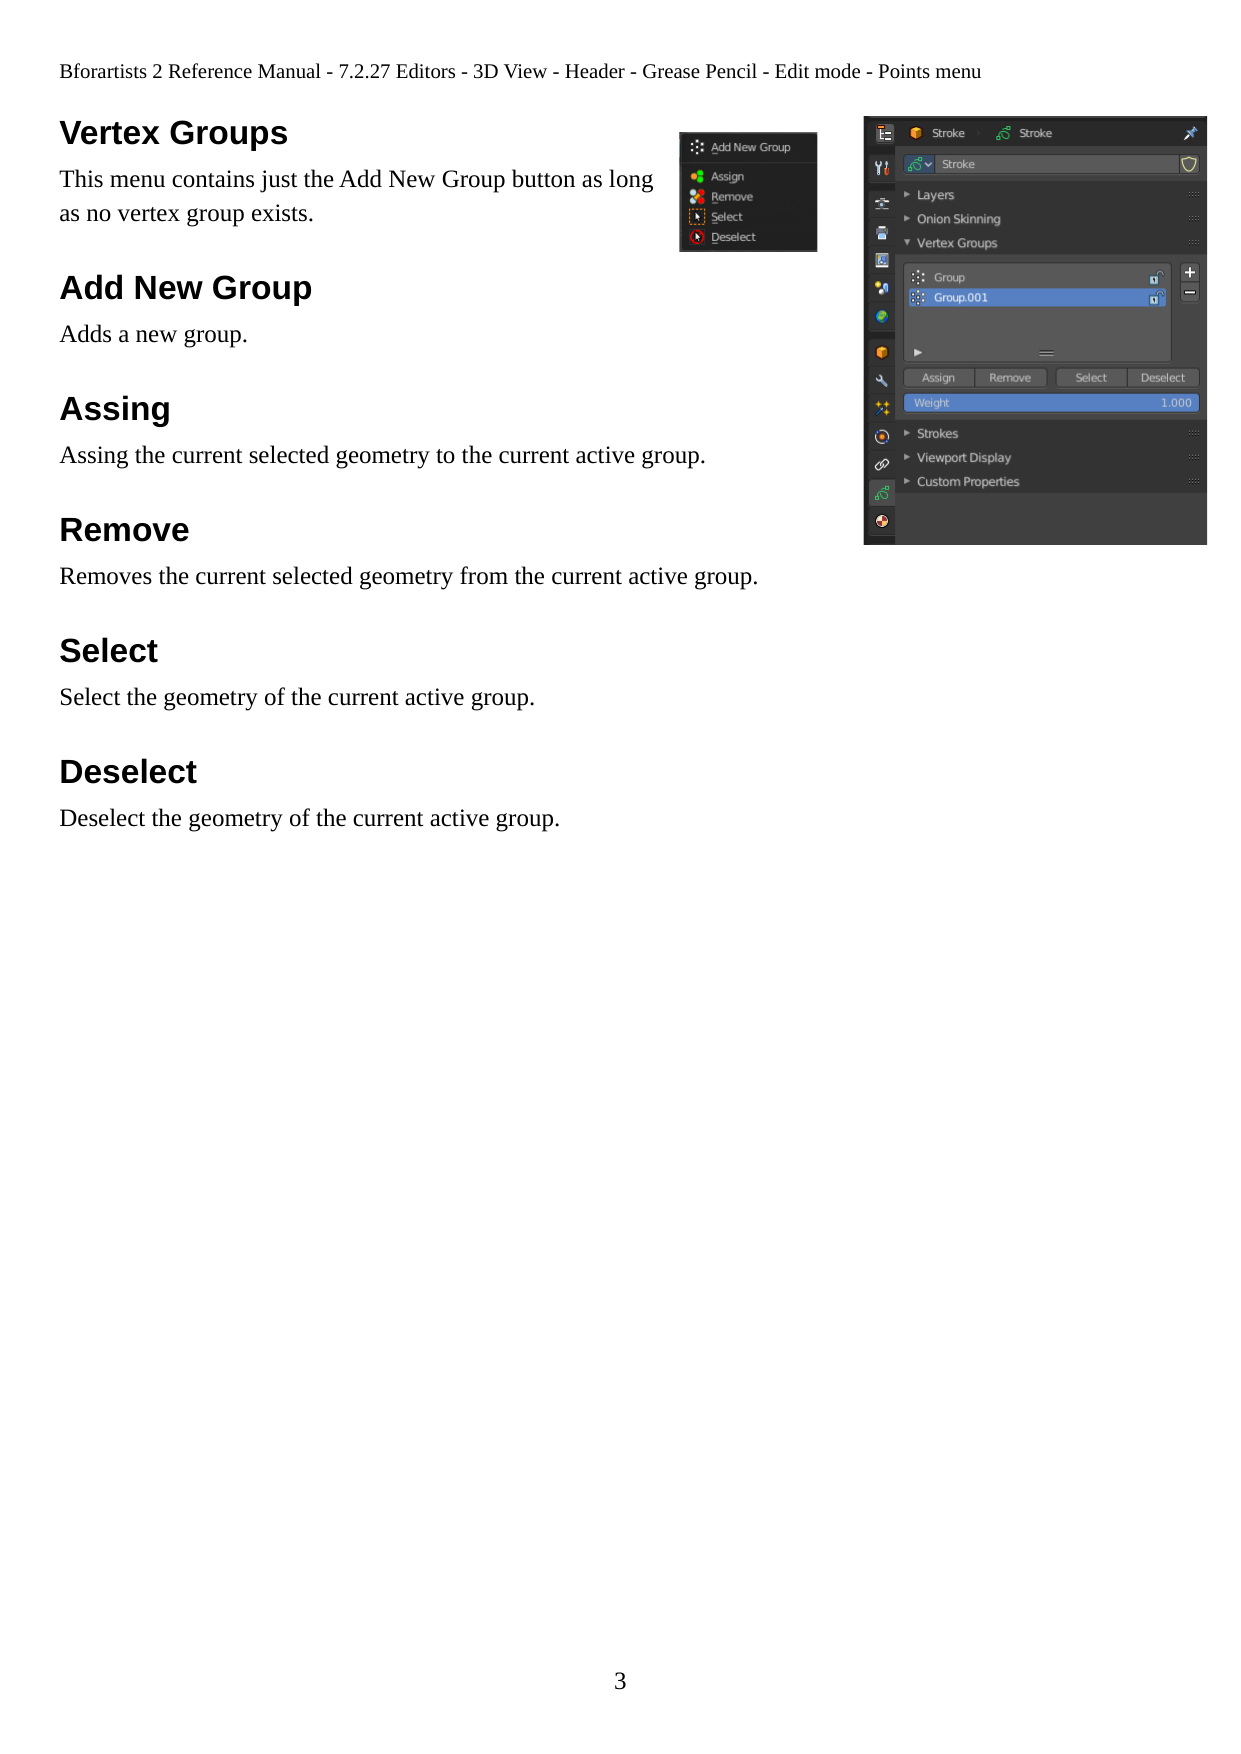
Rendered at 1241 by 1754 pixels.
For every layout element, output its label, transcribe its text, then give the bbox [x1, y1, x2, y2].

picture [863, 116, 1208, 545]
text [818, 164, 863, 227]
text This menu contains just the Add New Group button as long as no vertex group exists. [59, 164, 679, 227]
subtitle Deselect [59, 752, 1181, 791]
text Adds a new group. [59, 319, 863, 348]
text Select the geometry of the current active group. [59, 682, 1181, 711]
text Deselect the geometry of the current active group. [59, 803, 1181, 832]
text Assing the current selected geometry to the current active group. [59, 440, 863, 469]
subtitle Assing [59, 389, 863, 428]
subtitle Add New Group [59, 268, 863, 307]
text Removes the current selected geometry from the current active group. [59, 561, 1181, 590]
subtitle Vertex Groups [59, 113, 1181, 151]
picture [679, 132, 818, 252]
subtitle Remove [59, 510, 1181, 549]
subtitle Select [59, 631, 1181, 670]
